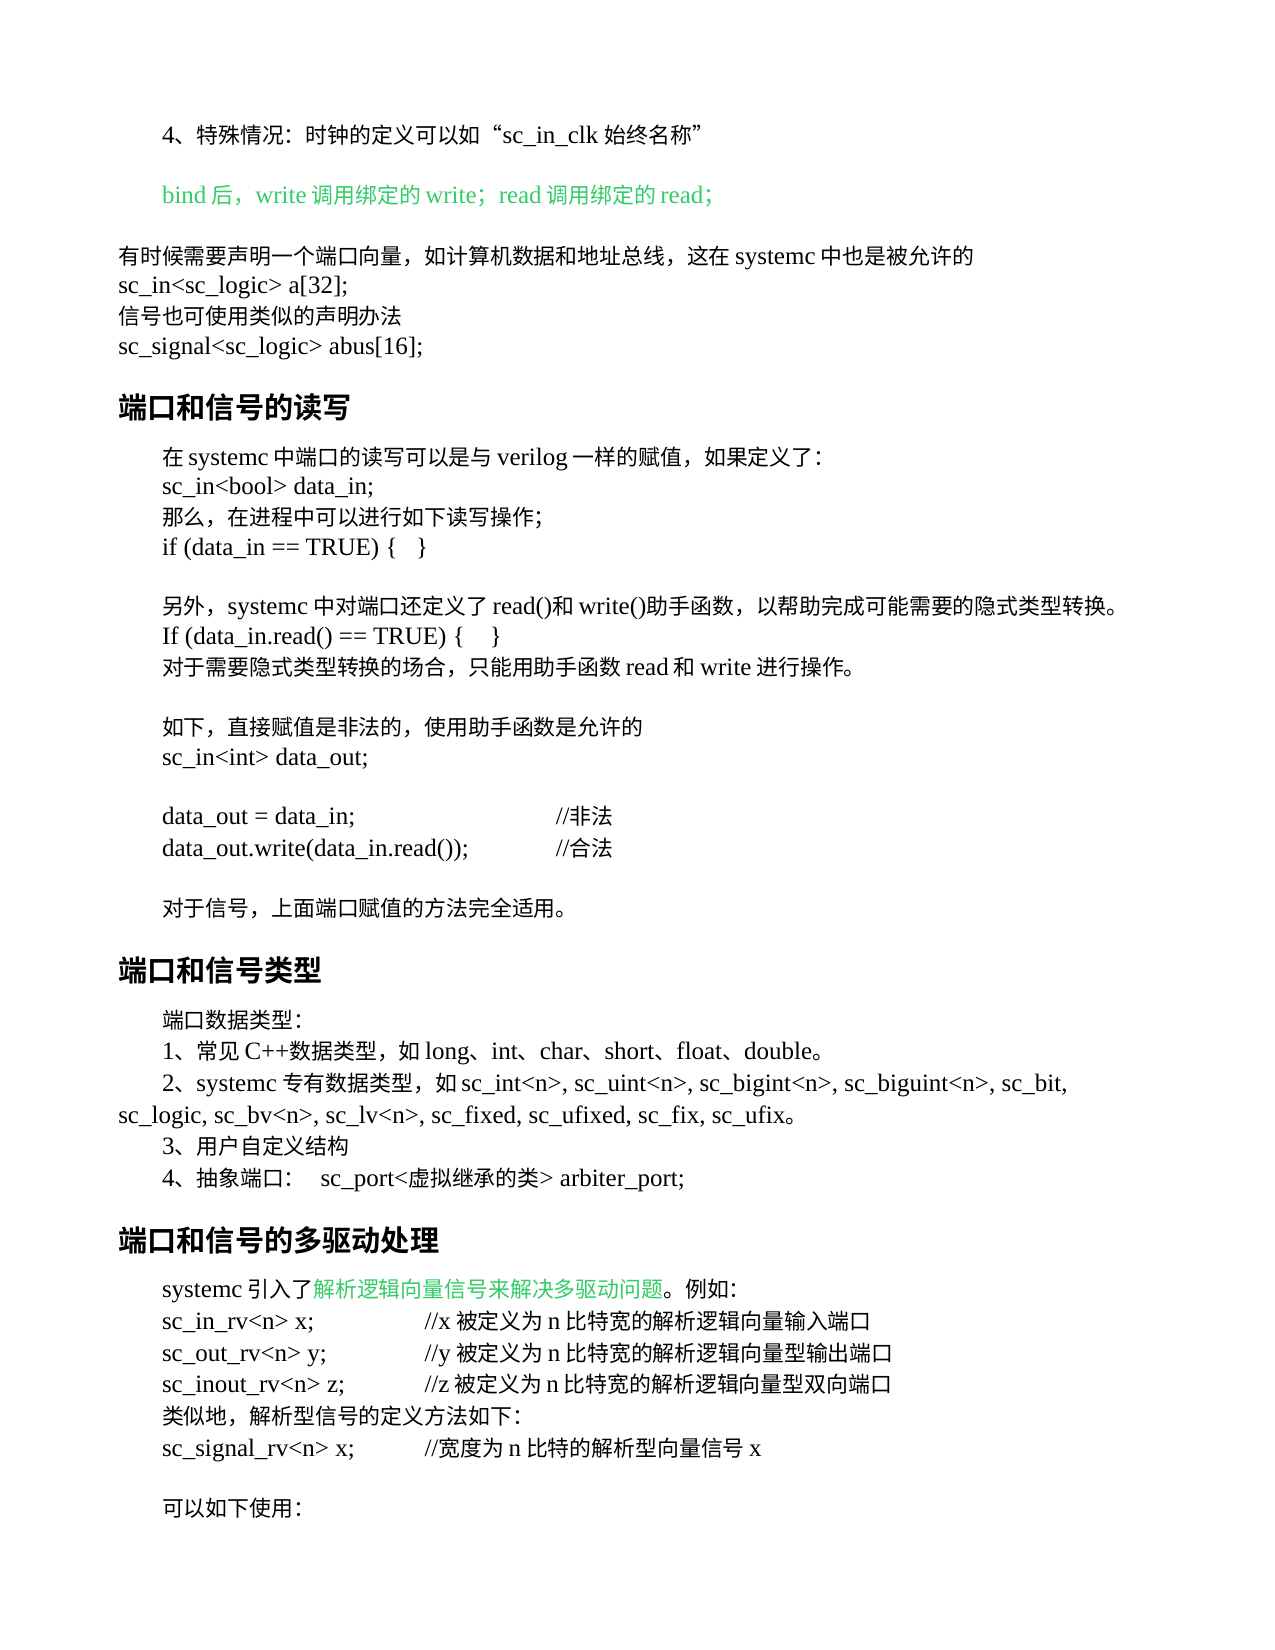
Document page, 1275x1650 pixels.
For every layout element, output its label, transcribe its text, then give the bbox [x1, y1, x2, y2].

text 1、常见C++数据类型，如long、int、char、short、float、double。 [118, 1034, 1157, 1066]
text 对于信号，上面端口赋值的方法完全适用。 [118, 891, 1157, 923]
text sc_out_rv<n> y; //y被定义为n比特宽的解析逻辑向量型输出端口 [118, 1336, 1157, 1367]
text sc_in<bool> data_in; [118, 471, 1157, 500]
text 类似地，解析型信号的定义方法如下： [118, 1399, 1157, 1431]
text 2、systemc专有数据类型，如sc_int<n>, sc_uint<n>, sc_bigint<n>, sc_biguint<n>, sc_bit, sc_logic, sc_bv<n>, sc_lv<n>, sc_fixed, sc_ufixed, sc_fix, sc_ufix。 [118, 1066, 1157, 1129]
text If (data_in.read() == TRUE) { } [118, 621, 1157, 649]
text 在systemc中端口的读写可以是与verilog一样的赋值，如果定义了： [118, 439, 1157, 471]
text 3、用户自定义结构 [118, 1129, 1157, 1161]
text systemc引入了解析逻辑向量信号来解决多驱动问题。例如： [118, 1272, 1157, 1304]
text bind后，write调用绑定的write；read调用绑定的read； [118, 178, 1157, 210]
text data_out = data_in; //非法 [118, 799, 1157, 831]
text sc_signal<sc_logic> abus[16]; [118, 331, 1157, 360]
text data_out.write(data_in.read()); //合法 [118, 831, 1157, 862]
text 另外，systemc中对端口还定义了read()和write()助手函数，以帮助完成可能需要的隐式类型转换。 [118, 589, 1157, 621]
text 端口数据类型： [118, 1003, 1157, 1034]
text 那么，在进程中可以进行如下读写操作； [118, 500, 1157, 532]
text sc_signal_rv<n> x; //宽度为n比特的解析型向量信号x [118, 1431, 1157, 1462]
text 对于需要隐式类型转换的场合，只能用助手函数read和write进行操作。 [118, 649, 1157, 681]
text sc_in<int> data_out; [118, 742, 1157, 770]
text if (data_in == TRUE) { } [118, 532, 1157, 560]
text 有时候需要声明一个端口向量，如计算机数据和地址总线，这在systemc中也是被允许的 [118, 239, 1157, 271]
subtitle 端口和信号类型 [118, 948, 1157, 990]
subtitle 端口和信号的多驱动处理 [118, 1218, 1157, 1260]
text 可以如下使用： [118, 1491, 1157, 1523]
text sc_in<sc_logic> a[32]; [118, 271, 1157, 299]
text 4、特殊情况：时钟的定义可以如“sc_in_clk 始终名称” [118, 118, 1157, 150]
text 信号也可使用类似的声明办法 [118, 299, 1157, 331]
text 4、抽象端口： sc_port<虚拟继承的类> arbiter_port; [118, 1161, 1157, 1193]
text 如下，直接赋值是非法的，使用助手函数是允许的 [118, 710, 1157, 742]
text sc_inout_rv<n> z; //z被定义为n比特宽的解析逻辑向量型双向端口 [118, 1367, 1157, 1399]
subtitle 端口和信号的读写 [118, 385, 1157, 427]
text sc_in_rv<n> x; //x被定义为n比特宽的解析逻辑向量输入端口 [118, 1304, 1157, 1336]
